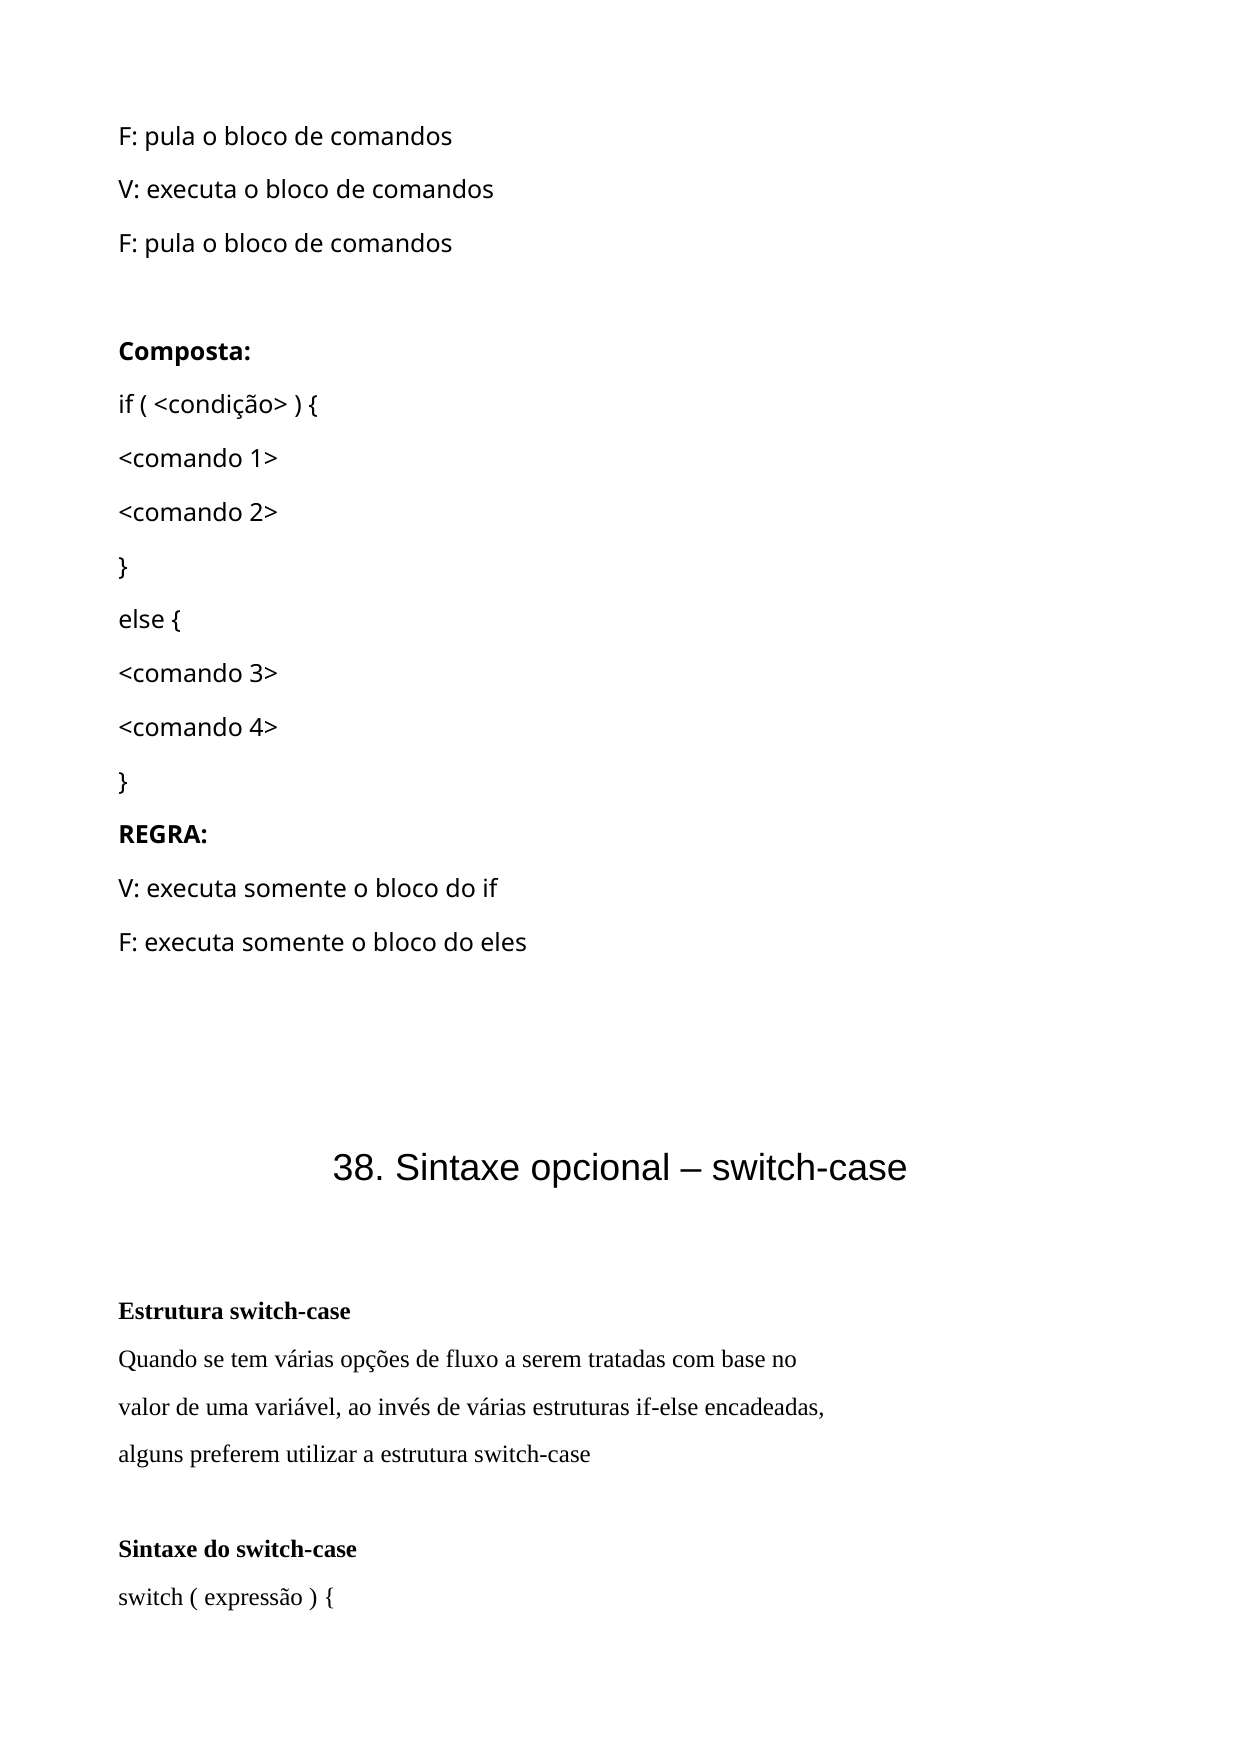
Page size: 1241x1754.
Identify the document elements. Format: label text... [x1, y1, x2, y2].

text Quando se tem várias opções de fluxo a serem tratadas com base no [118, 1344, 1122, 1373]
text <comando 3> [118, 656, 1122, 690]
text V: executa o bloco de comandos [118, 172, 1122, 206]
text if ( <condição> ) { [118, 387, 1122, 421]
text F: pula o bloco de comandos [118, 118, 1122, 152]
text Composta: [118, 333, 1122, 367]
text F: pula o bloco de comandos [118, 226, 1122, 260]
text <comando 4> [118, 709, 1122, 743]
text switch ( expressão ) { [118, 1582, 1122, 1611]
text alguns preferem utilizar a estrutura switch-case [118, 1439, 1122, 1468]
subtitle 38. Sintaxe opcional – switch-case [118, 1146, 1122, 1189]
text <comando 2> [118, 494, 1122, 528]
text F: executa somente o bloco do eles [118, 924, 1122, 958]
text Sintaxe do switch-case [118, 1534, 1122, 1563]
text V: executa somente o bloco do if [118, 871, 1122, 905]
text Estrutura switch-case [118, 1296, 1122, 1325]
text valor de uma variável, ao invés de várias estruturas if-else encadeadas, [118, 1392, 1122, 1420]
text <comando 1> [118, 441, 1122, 475]
text } [118, 548, 1122, 582]
text REGRA: [118, 817, 1122, 851]
text else { [118, 602, 1122, 636]
text } [118, 763, 1122, 797]
